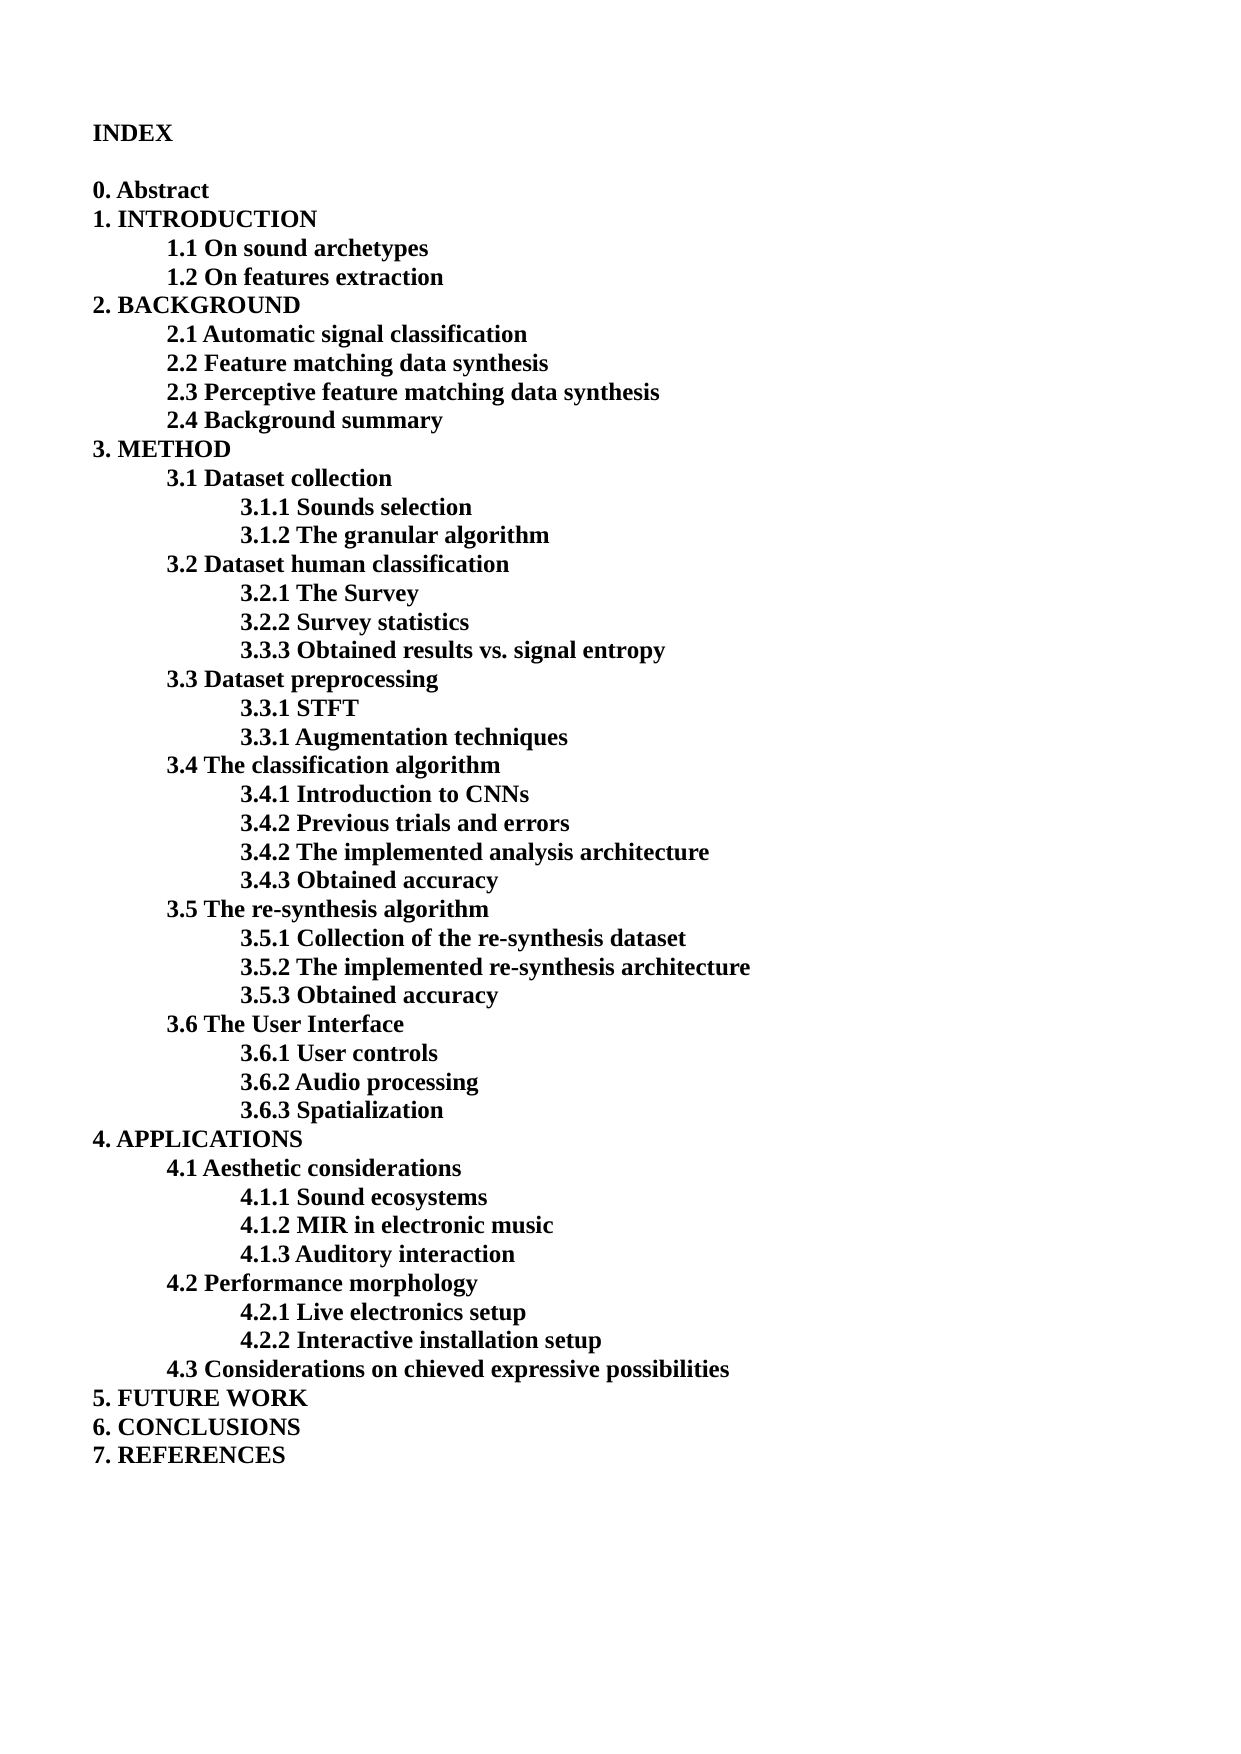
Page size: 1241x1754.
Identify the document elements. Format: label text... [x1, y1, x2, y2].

text 3.5.2 The implemented re-synthesis architecture [92, 952, 1160, 981]
text 3. METHOD [92, 434, 1160, 463]
text 3.4 The classification algorithm [92, 751, 1160, 779]
text 2.2 Feature matching data synthesis [92, 348, 1160, 377]
text 3.2.1 The Survey [92, 578, 1160, 607]
text 3.2.2 Survey statistics [92, 607, 1160, 636]
text 2.3 Perceptive feature matching data synthesis [92, 377, 1160, 406]
text 3.3.1 STFT [92, 693, 1160, 722]
text 4.1.1 Sound ecosystems [92, 1182, 1160, 1211]
text 3.5.3 Obtained accuracy [92, 981, 1160, 1009]
text 4.3 Considerations on chieved expressive possibilities [92, 1354, 1160, 1383]
text 3.4.3 Obtained accuracy [92, 866, 1160, 894]
text 3.3.3 Obtained results vs. signal entropy [92, 636, 1160, 664]
text 3.4.2 The implemented analysis architecture [92, 837, 1160, 866]
text 5. FUTURE WORK [92, 1383, 1160, 1412]
text 3.6.2 Audio processing [92, 1067, 1160, 1096]
text 3.5 The re-synthesis algorithm [92, 894, 1160, 923]
text 6. CONCLUSIONS [92, 1412, 1160, 1441]
text 2.4 Background summary [92, 406, 1160, 434]
text 3.1.1 Sounds selection [92, 492, 1160, 521]
text 3.1.2 The granular algorithm [92, 521, 1160, 549]
text 4.1.2 MIR in electronic music [92, 1211, 1160, 1239]
text 1. INTRODUCTION [92, 204, 1160, 233]
text 4.1 Aesthetic considerations [92, 1153, 1160, 1182]
text 1.1 On sound archetypes [92, 233, 1160, 262]
text 3.6.1 User controls [92, 1038, 1160, 1067]
text 2.1 Automatic signal classification [92, 319, 1160, 348]
text 3.4.2 Previous trials and errors [92, 808, 1160, 837]
text 2. BACKGROUND [92, 291, 1160, 319]
text INDEX [92, 118, 1160, 147]
text 7. REFERENCES [92, 1441, 1160, 1469]
text 1.2 On features extraction [92, 262, 1160, 291]
text 3.5.1 Collection of the re-synthesis dataset [92, 923, 1160, 952]
text 4.2 Performance morphology [92, 1268, 1160, 1297]
text 4. APPLICATIONS [92, 1124, 1160, 1153]
text 3.4.1 Introduction to CNNs [92, 779, 1160, 808]
text 4.2.1 Live electronics setup [92, 1297, 1160, 1326]
text 3.6 The User Interface [92, 1009, 1160, 1038]
text 4.1.3 Auditory interaction [92, 1239, 1160, 1268]
text 4.2.2 Interactive installation setup [92, 1326, 1160, 1354]
text 3.3.1 Augmentation techniques [92, 722, 1160, 751]
text 3.6.3 Spatialization [92, 1096, 1160, 1124]
text 3.3 Dataset preprocessing [92, 664, 1160, 693]
text 3.1 Dataset collection [92, 463, 1160, 492]
text 3.2 Dataset human classification [92, 549, 1160, 578]
text 0. Abstract [92, 176, 1160, 204]
